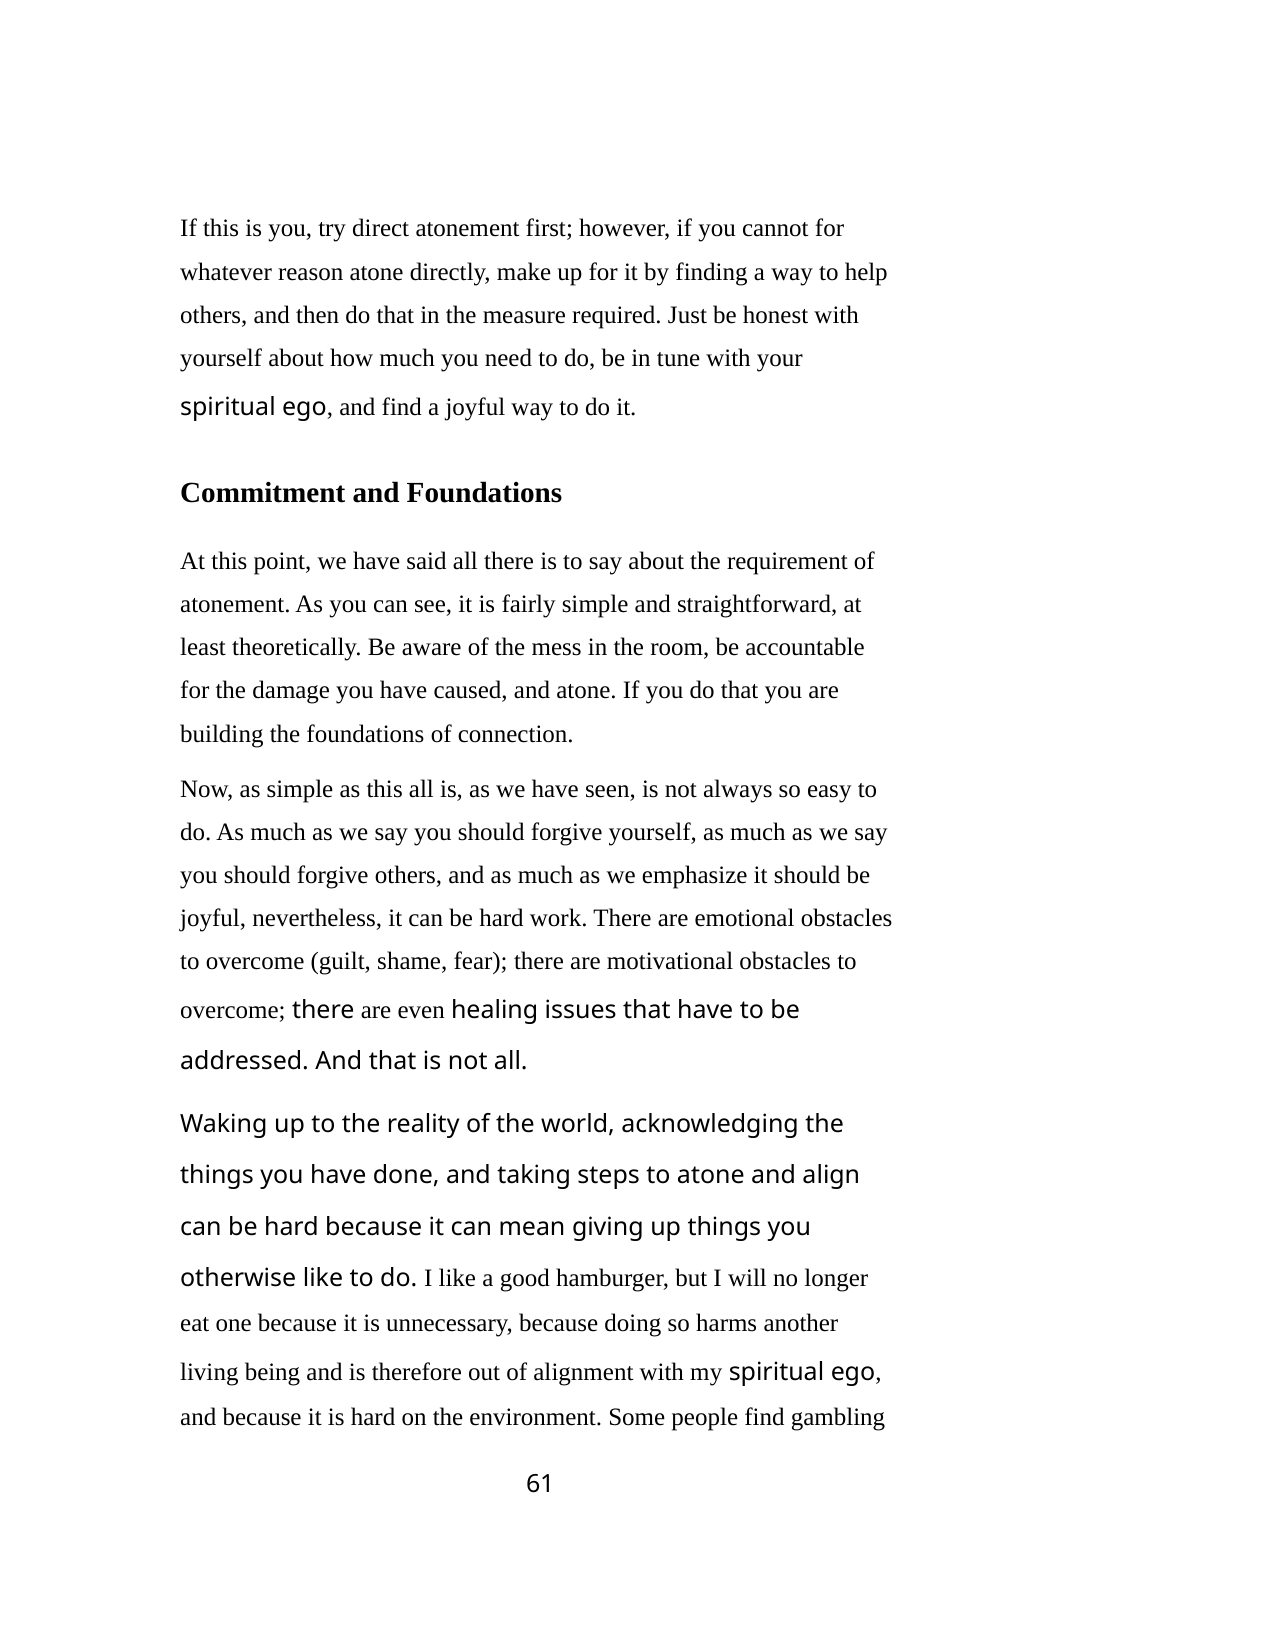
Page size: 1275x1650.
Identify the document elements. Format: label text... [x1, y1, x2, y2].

text If this is you, try direct atonement first; however, if you cannot for whatever reason atone directly, make up for it by finding a way to help others, and then do that in the measure required. Just be honest with yourself about how much you need to do, be in tune with your spiritual ego, and find a joyful way to do it. [180, 213, 900, 423]
text Now, as simple as this all is, as we have seen, is not always so easy to do. As much as we say you should forgive yourself, as much as we say you should forgive others, and as much as we emphasize it should be joyful, nevertheless, it can be hard work. There are emotional obstacles to overcome (guilt, shame, fear); there are motivational obstacles to overcome; there are even healing issues that have to be addressed. And that is not all. [180, 774, 900, 1077]
text At this point, we have said all there is to say about the requirement of atonement. As you can see, it is fairly simple and straightforward, at least theoretically. Be aware of the mess in the room, be accountable for the damage you have caused, and atone. If you do that you are building the foundations of connection. [180, 546, 900, 747]
subtitle Commitment and Foundations [180, 476, 900, 509]
text Waking up to the reality of the world, acknowledging the things you have done, and taking steps to atone and align can be hard because it can mean giving up things you otherwise like to do. I like a good hamburger, but I will no longer eat one because it is unnecessary, because doing so harms another living being and is therefore out of alignment with my spiritual ego, and because it is hard on the environment. Some people find gambling [180, 1106, 900, 1431]
